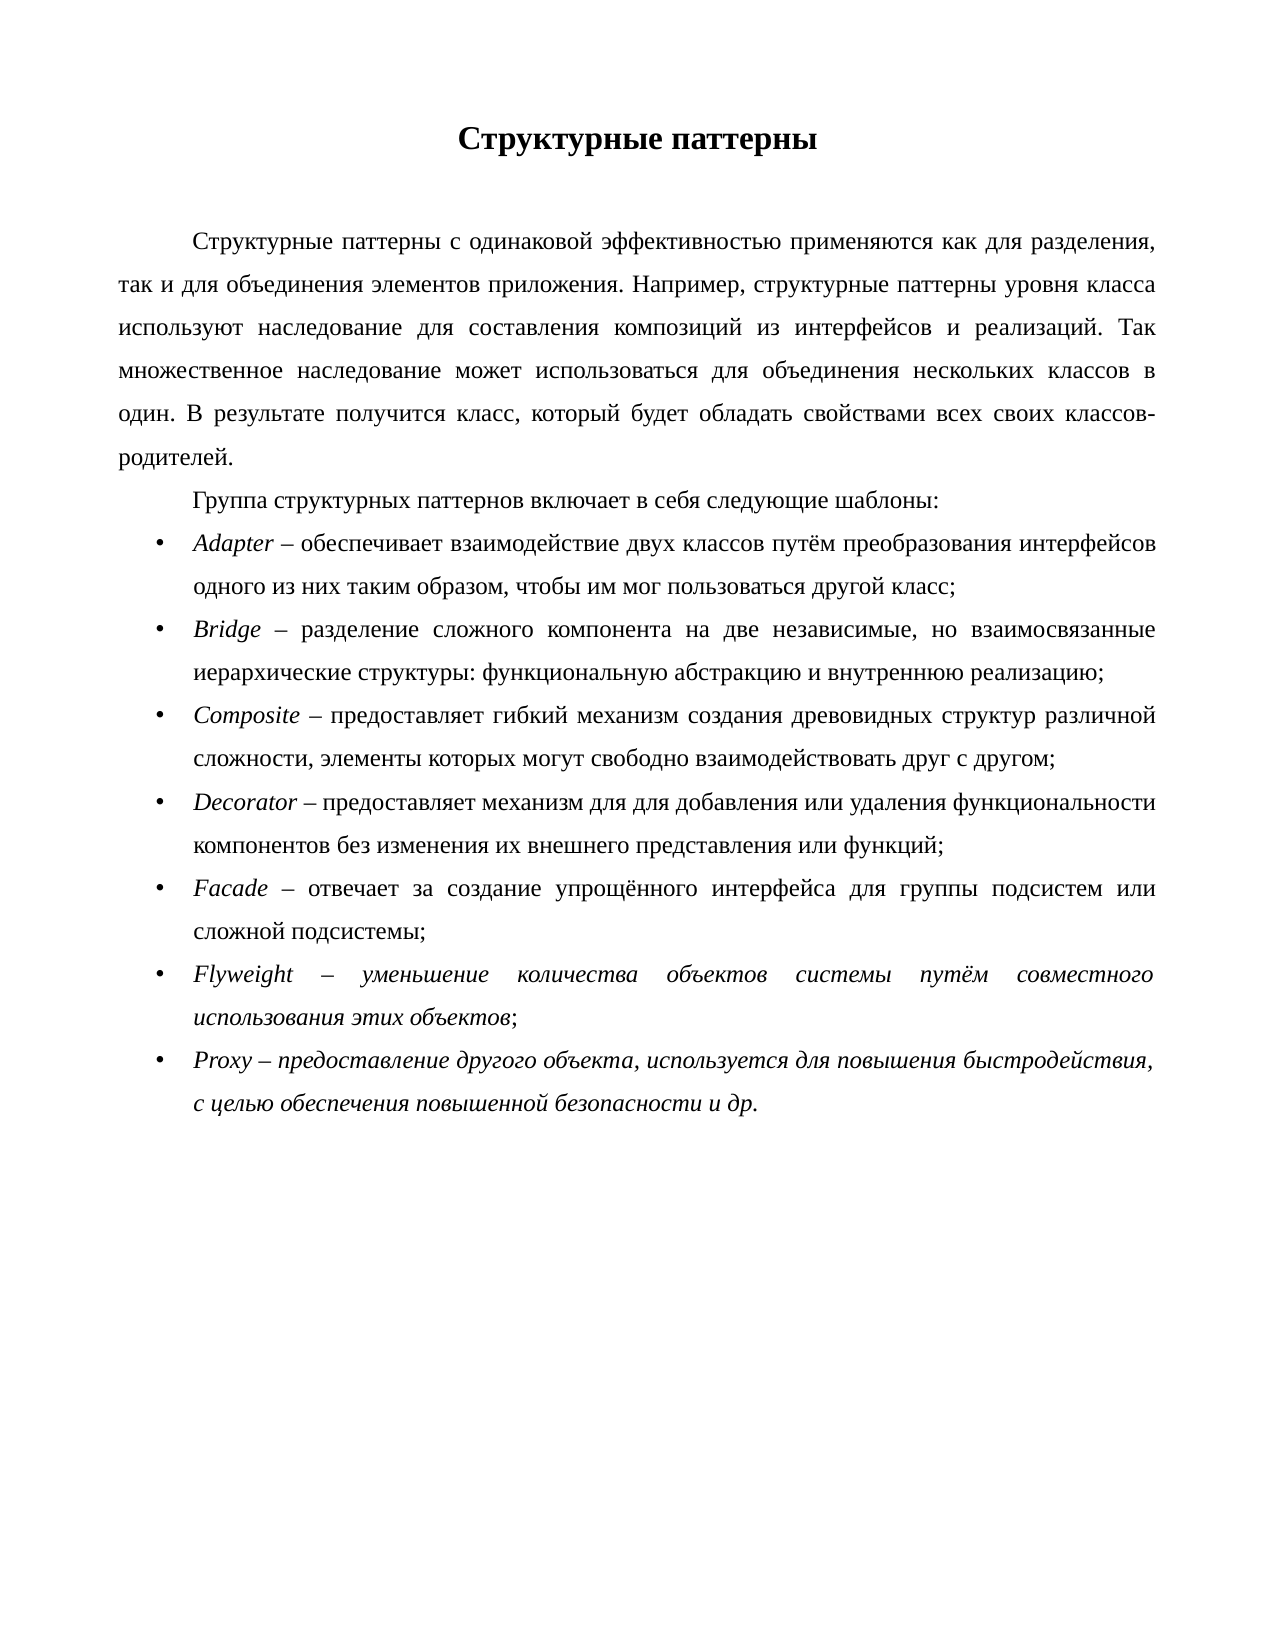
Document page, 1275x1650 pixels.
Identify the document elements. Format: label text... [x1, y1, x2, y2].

list Bridge – разделение сложного компонента на две независимые, но взаимосвязанные иерархические структуры: функциональную абстракцию и внутреннюю реализацию; [156, 614, 1157, 686]
list Composite – предоставляет гибкий механизм создания древовидных структур различной сложности, элементы которых могут свободно взаимодействовать друг с другом; [156, 700, 1157, 772]
list Flyweight – уменьшение количества объектов системы путём совместного использования этих объектов; [156, 959, 1157, 1031]
text Структурные паттерны [118, 118, 1157, 156]
list Decorator – предоставляет механизм для для добавления или удаления функциональности компонентов без изменения их внешнего представления или функций; [156, 787, 1157, 858]
list Adapter – обеспечивает взаимодействие двух классов путём преобразования интерфейсов одного из них таким образом, чтобы им мог пользоваться другой класс; [156, 528, 1157, 600]
text Группа структурных паттернов включает в себя следующие шаблоны: [118, 485, 1157, 513]
list Proxy – предоставление другого объекта, используется для повышения быстродействия, с целью обеспечения повышенной безопасности и др. [156, 1045, 1157, 1117]
text Структурные паттерны с одинаковой эффективностью применяются как для разделения, так и для объединения элементов приложения. Например, структурные паттерны уровня класса используют наследование для составления композиций из интерфейсов и реализаций. Так множественное наследование может использоваться для объединения нескольких классов в один. В результате получится класс, который будет обладать свойствами всех своих классов-родителей. [118, 226, 1157, 470]
list Facade – отвечает за создание упрощённого интерфейса для группы подсистем или сложной подсистемы; [156, 873, 1157, 945]
